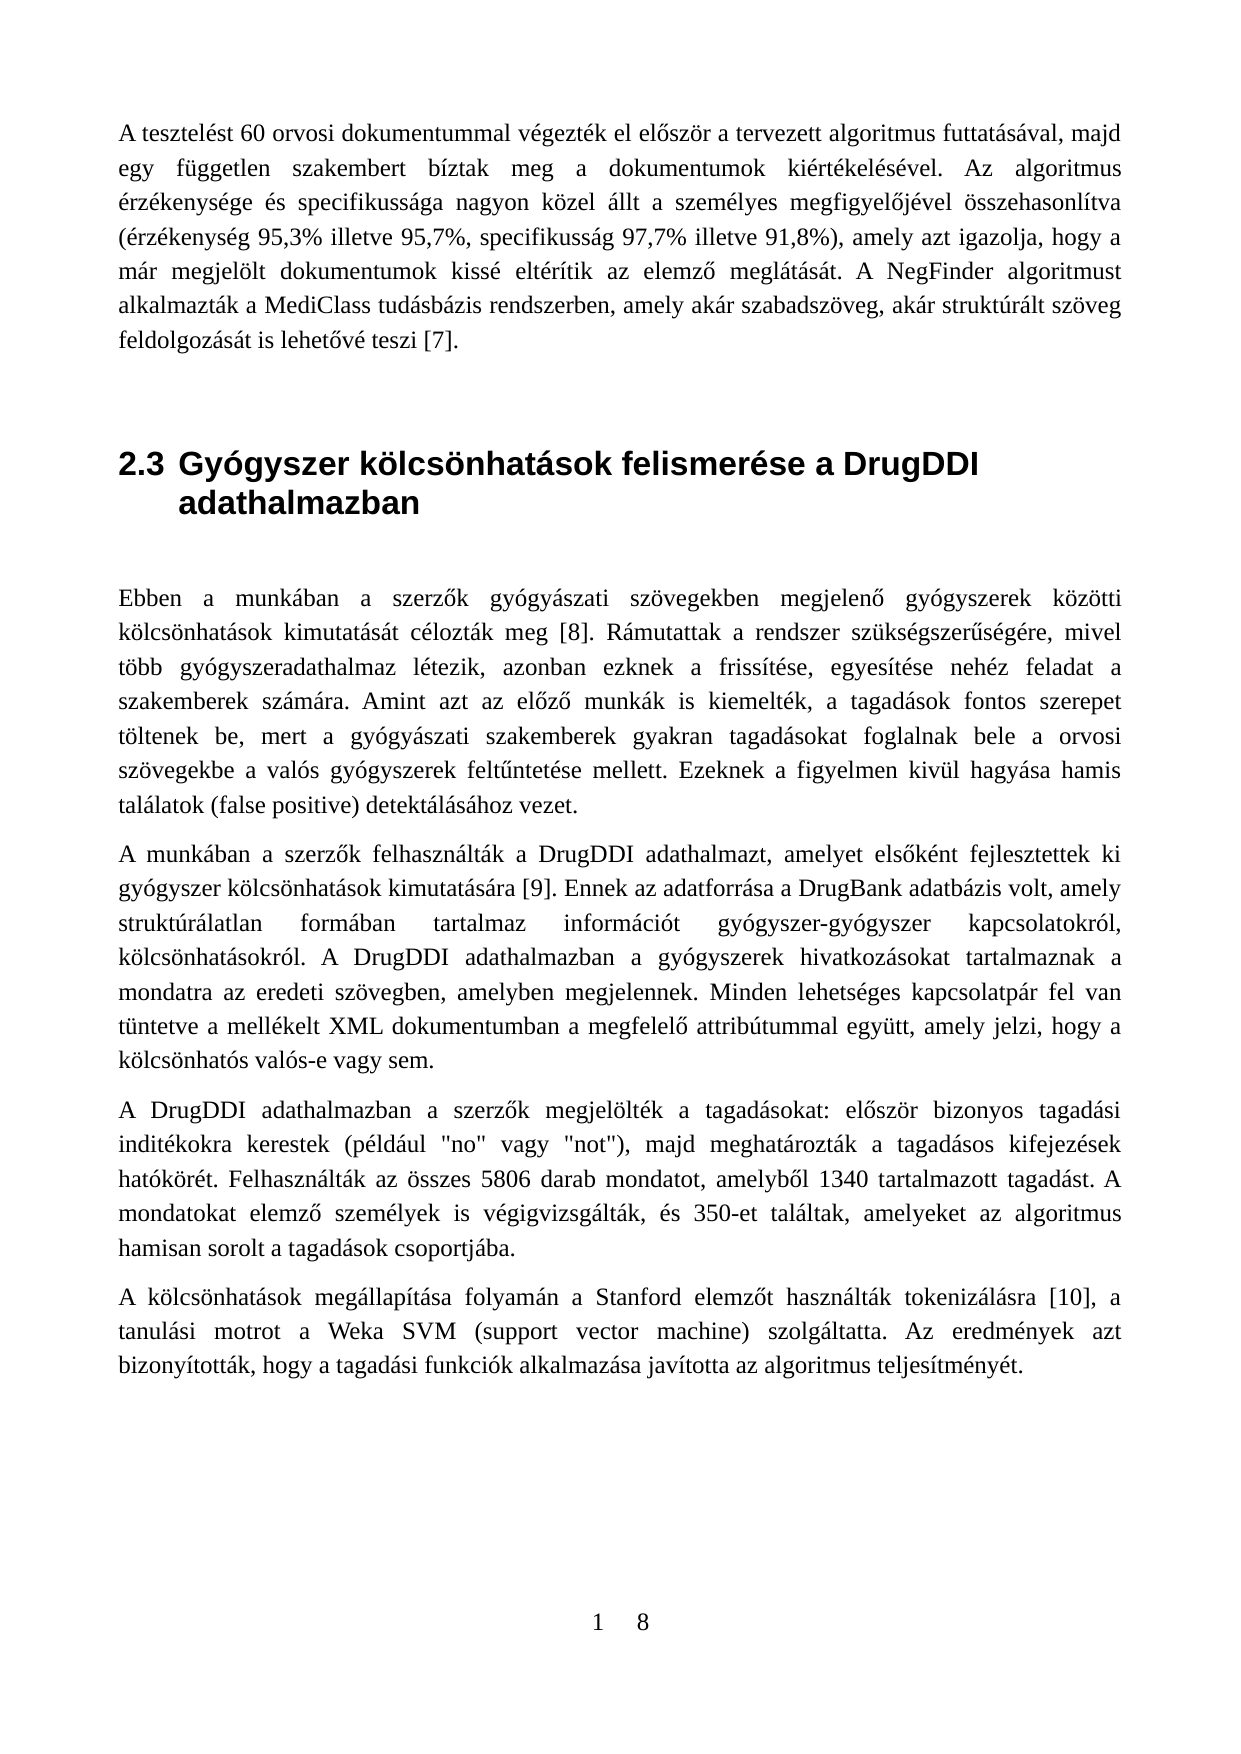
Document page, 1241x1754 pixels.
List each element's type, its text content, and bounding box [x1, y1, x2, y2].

subtitle Ebben a munkában a szerzők gyógyászati szövegekben megjelenő gyógyszerek közötti kölcsönhatások kimutatását célozták meg [8]. Rámutattak a rendszer szükségszerűségére, mivel több gyógyszeradathalmaz létezik, azonban ezknek a frissítése, egyesítése nehéz feladat a szakemberek számára. Amint azt az előző munkák is kiemelték, a tagadások fontos szerepet töltenek be, mert a gyógyászati szakemberek gyakran tagadásokat foglalnak bele a orvosi szövegekbe a valós gyógyszerek feltűntetése mellett. Ezeknek a figyelmen kivül hagyása hamis találatok (false positive) detektálásához vezet. [118, 583, 1122, 818]
subtitle A kölcsönhatások megállapítása folyamán a Stanford elemzőt használták tokenizálásra [10], a tanulási motrot a Weka SVM (support vector machine) szolgáltatta. Az eredmények azt bizonyították, hogy a tagadási funkciók alkalmazása javította az algoritmus teljesítményét. [118, 1282, 1122, 1379]
subtitle A tesztelést 60 orvosi dokumentummal végezték el először a tervezett algoritmus futtatásával, majd egy független szakembert bíztak meg a dokumentumok kiértékelésével. Az algoritmus érzékenysége és specifikussága nagyon közel állt a személyes megfigyelőjével összehasonlítva (érzékenység 95,3% illetve 95,7%, specifikusság 97,7% illetve 91,8%), amely azt igazolja, hogy a már megjelölt dokumentumok kissé eltérítik az elemző meglátását. A NegFinder algoritmust alkalmazták a MediClass tudásbázis rendszerben, amely akár szabadszöveg, akár struktúrált szöveg feldolgozását is lehetővé teszi [7]. [118, 118, 1122, 354]
subtitle A munkában a szerzők felhasználták a DrugDDI adathalmazt, amelyet elsőként fejlesztettek ki gyógyszer kölcsönhatások kimutatására [9]. Ennek az adatforrása a DrugBank adatbázis volt, amely struktúrálatlan formában tartalmaz információt gyógyszer-gyógyszer kapcsolatokról, kölcsönhatásokról. A DrugDDI adathalmazban a gyógyszerek hivatkozásokat tartalmaznak a mondatra az eredeti szövegben, amelyben megjelennek. Minden lehetséges kapcsolatpár fel van tüntetve a mellékelt XML dokumentumban a megfelelő attribútummal együtt, amely jelzi, hogy a kölcsönhatós valós-e vagy sem. [118, 839, 1122, 1074]
subtitle A DrugDDI adathalmazban a szerzők megjelölték a tagadásokat: először bizonyos tagadási inditékokra kerestek (például "no" vagy "not"), majd meghatározták a tagadásos kifejezések hatókörét. Felhasználták az összes 5806 darab mondatot, amelyből 1340 tartalmazott tagadást. A mondatokat elemző személyek is végigvizsgálták, és 350-et találtak, amelyeket az algoritmus hamisan sorolt a tagadások csoportjába. [118, 1095, 1122, 1261]
subtitle Gyógyszer kölcsönhatások felismerése a DrugDDI adathalmazban [118, 444, 1122, 521]
